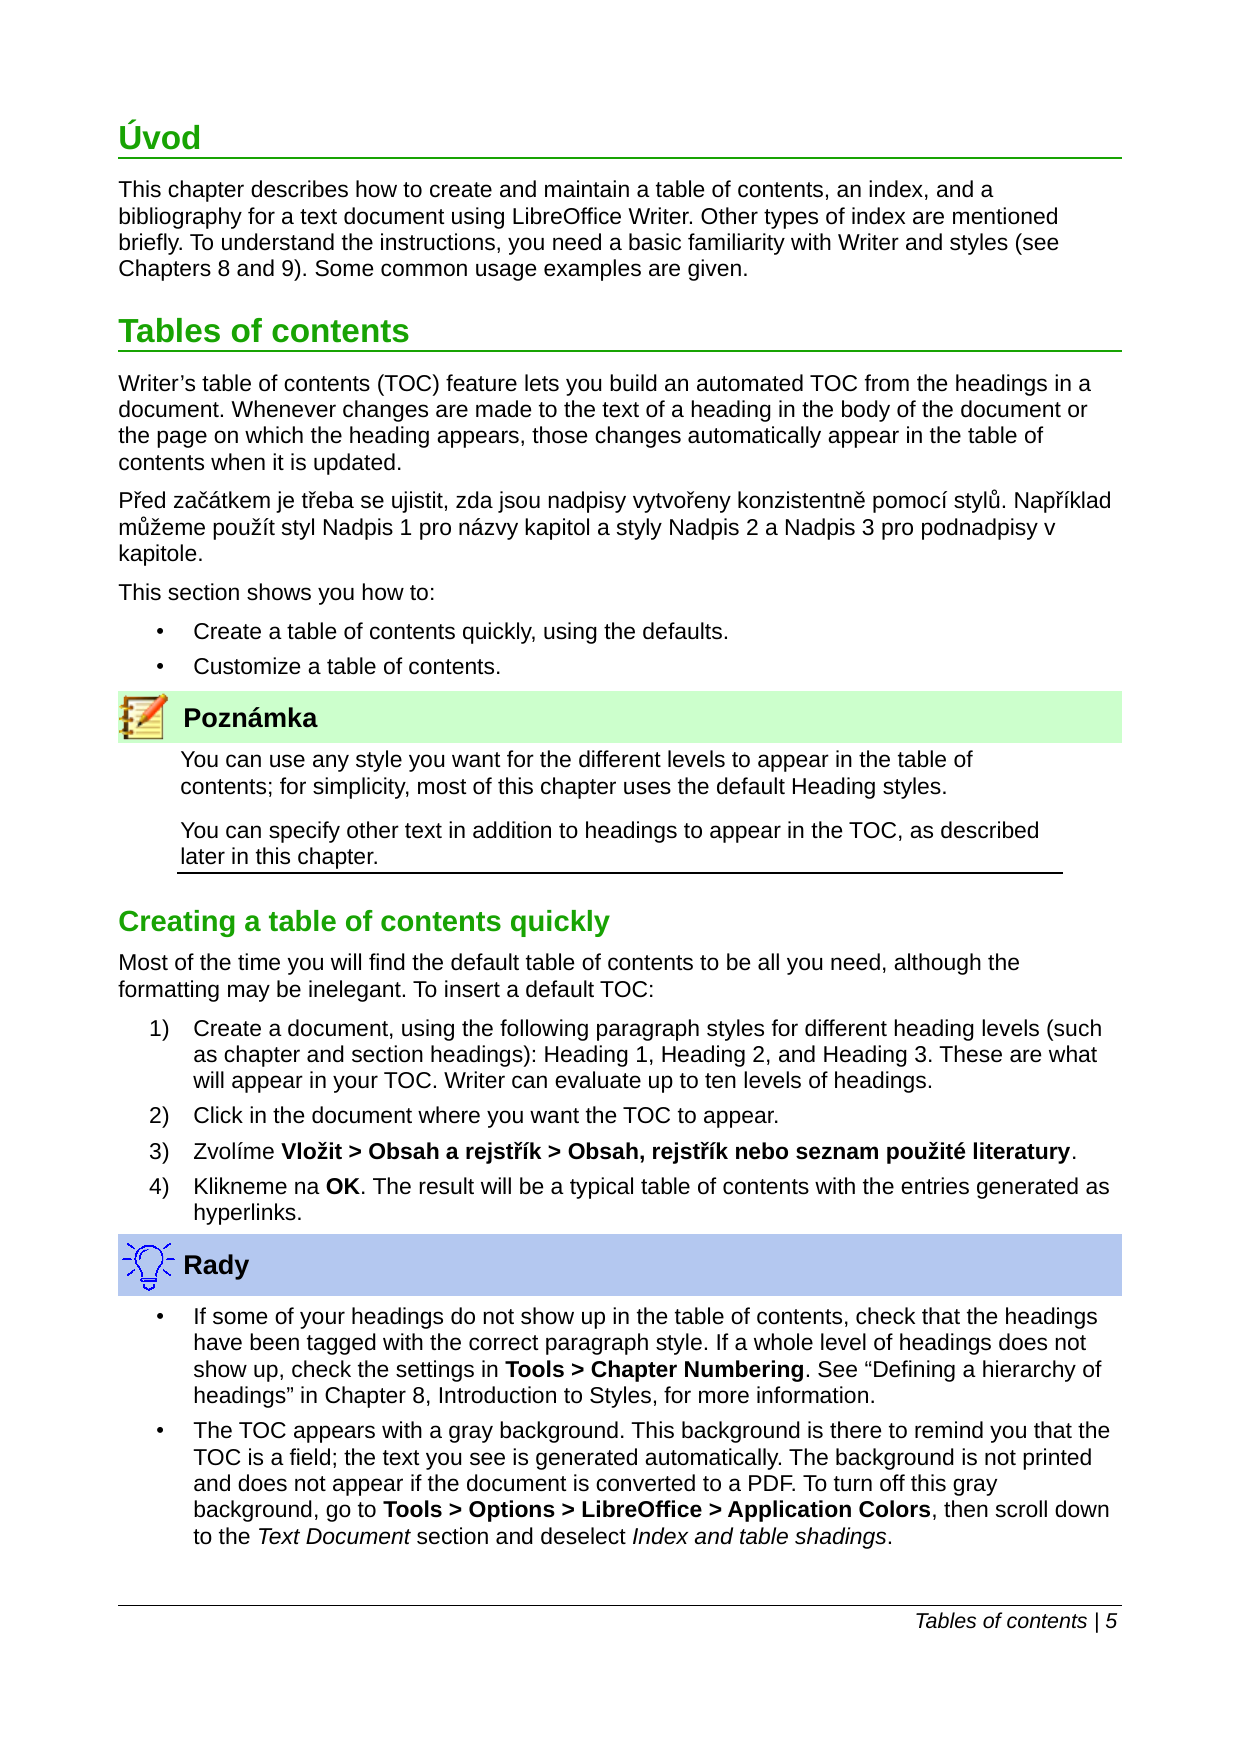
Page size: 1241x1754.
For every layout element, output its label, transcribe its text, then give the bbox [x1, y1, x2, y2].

list Klikneme na OK. The result will be a typical table of contents with the entries generated as hyperlinks. [169, 1173, 1122, 1226]
text You can specify other text in addition to headings to appear in the TOC, as described later in this chapter. [177, 814, 1063, 872]
list The TOC appears with a gray background. This background is there to remind you that the TOC is a field; the text you see is generated automatically. The background is not printed and does not appear if the document is converted to a PDF. To turn off this gray background, go to Tools > Options > LibreOffice > Application Colors, then scroll down to the Text Document section and deselect Index and table shadings. [156, 1417, 1122, 1549]
list Most of the time you will find the default table of contents to be all you need, although the formatting may be inelegant. To insert a default TOC: [118, 949, 1122, 1002]
list Create a document, using the following paragraph styles for different heading levels (such as chapter and section headings): Heading 1, Heading 2, and Heading 3. These are what will appear in your TOC. Writer can evaluate up to ten levels of headings. [169, 1014, 1122, 1093]
picture [119, 692, 170, 743]
subtitle Rady [118, 1234, 1122, 1296]
list If some of your headings do not show up in the table of contents, check that the headings have been tagged with the correct paragraph style. If a whole level of headings does not show up, check the settings in Tools > Chapter Numbering. See “Defining a hierarchy of headings” in Chapter 8, Introduction to Styles, for more information. [156, 1303, 1122, 1408]
text Writer’s table of contents (TOC) feature lets you build an automated TOC from the headings in a document. Whenever changes are made to the text of a heading in the body of the document or the page on which the heading appears, those changes automatically appear in the table of contents when it is updated. [118, 369, 1122, 475]
subtitle Úvod [118, 118, 1122, 157]
list Create a table of contents quickly, using the defaults. [156, 618, 1122, 644]
list Click in the document where you want the TOC to appear. [169, 1102, 1122, 1129]
subtitle Tables of contents [118, 311, 1122, 350]
subtitle Poznámka [118, 691, 1122, 743]
text You can use any style you want for the different levels to appear in the table of contents; for simplicity, most of this chapter uses the default Heading styles. [177, 743, 1063, 799]
picture [119, 1235, 179, 1295]
text Před začátkem je třeba se ujistit, zda jsou nadpisy vytvořeny konzistentně pomocí stylů. Například můžeme použít styl Nadpis 1 pro názvy kapitol a styly Nadpis 2 a Nadpis 3 pro podnadpisy v kapitole. [118, 487, 1122, 566]
list Customize a table of contents. [156, 653, 1122, 679]
subtitle Creating a table of contents quickly [118, 904, 1122, 937]
text This chapter describes how to create and maintain a table of contents, an index, and a bibliography for a text document using LibreOffice Writer. Other types of index are mentioned briefly. To understand the instructions, you need a basic familiarity with Writer and styles (see Chapters 8 and 9). Some common usage examples are given. [118, 176, 1122, 282]
list Zvolíme Vložit > Obsah a rejstřík > Obsah, rejstřík nebo seznam použité literatury. [169, 1138, 1122, 1164]
list This section shows you how to: [118, 579, 1122, 605]
